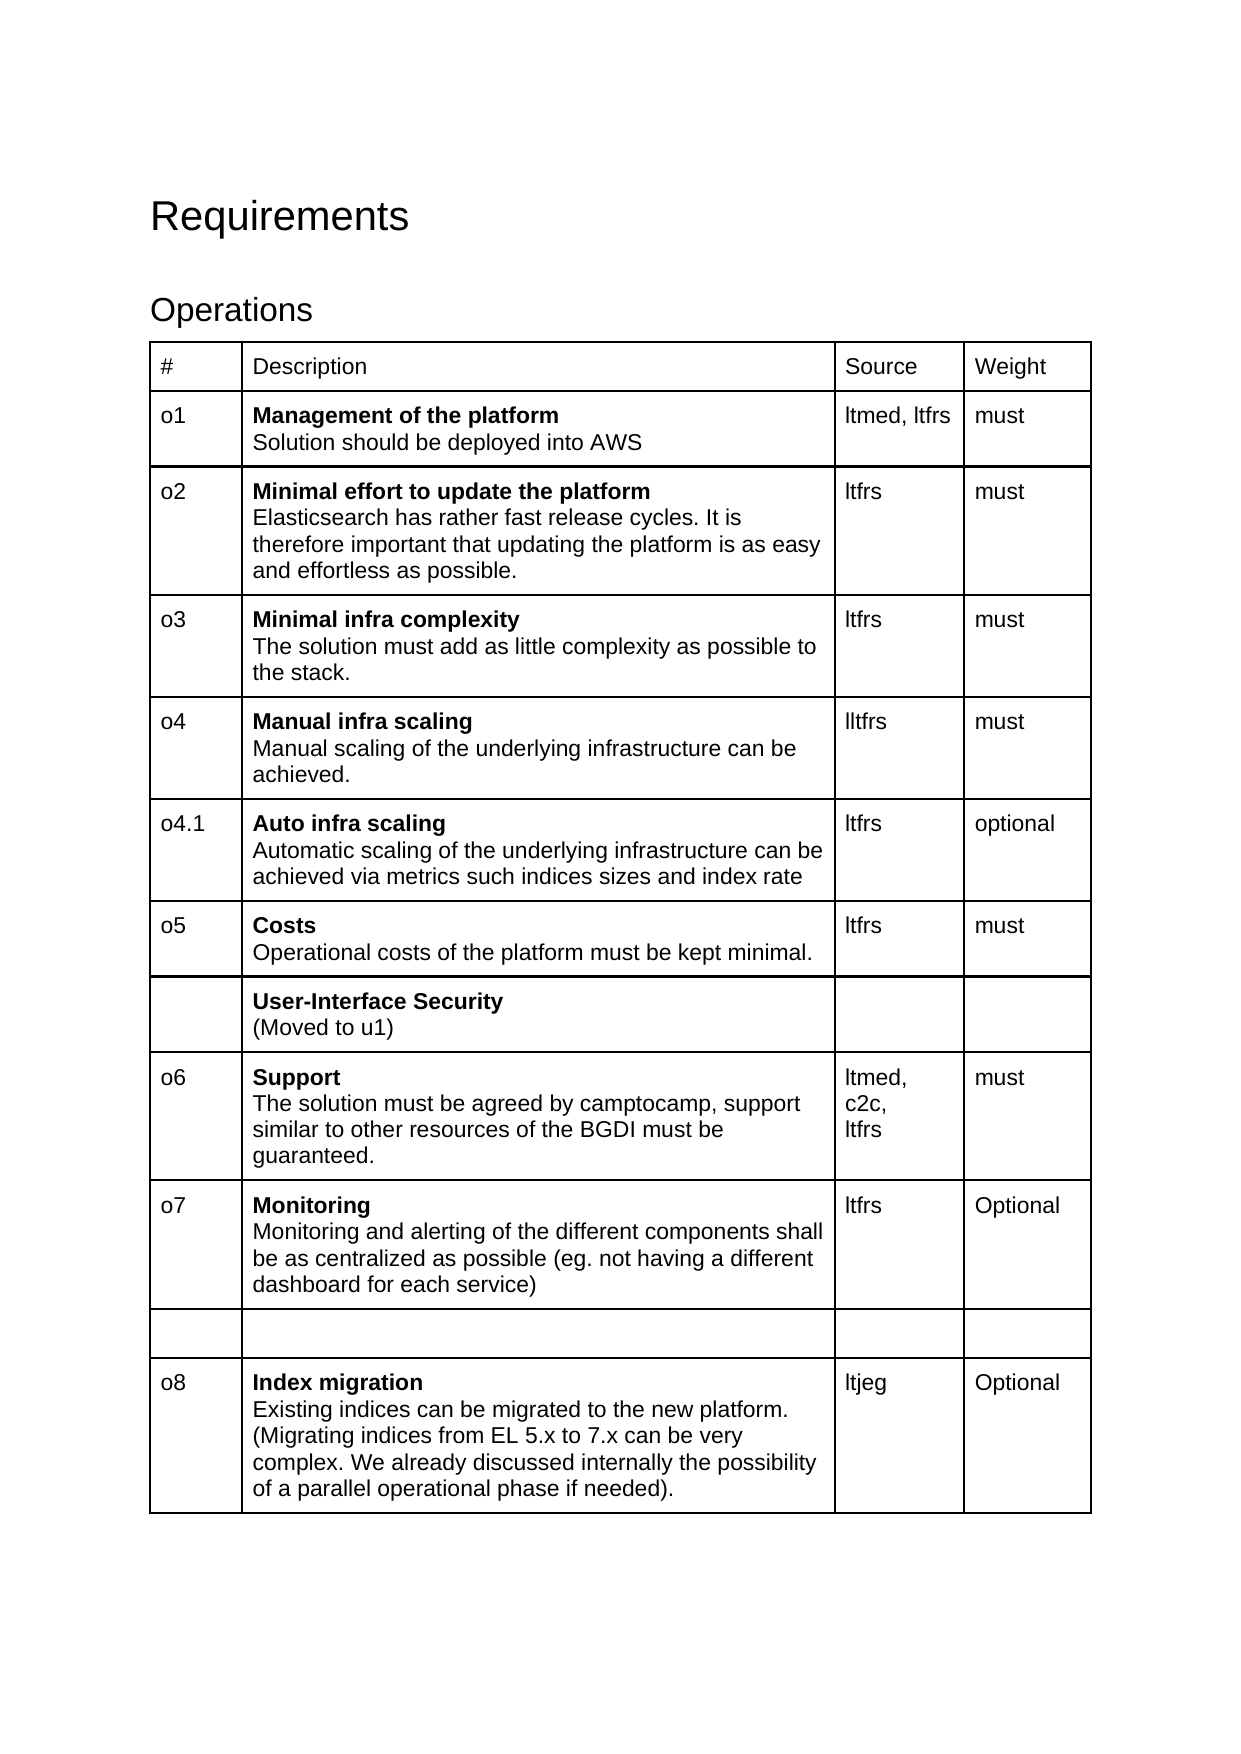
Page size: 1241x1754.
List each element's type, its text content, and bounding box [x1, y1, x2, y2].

table_cell must [965, 392, 1090, 465]
table_cell Management of the platform Solution should be deployed into AWS [243, 392, 834, 465]
table_cell ltmed, c2c, ltfrs [836, 1053, 963, 1179]
subtitle Operations [150, 289, 1090, 328]
table_cell o7 [151, 1181, 241, 1308]
table_cell Optional [965, 1181, 1090, 1308]
table_header Description [243, 343, 834, 390]
table_cell [836, 1310, 963, 1357]
table_cell ltfrs [836, 902, 963, 975]
table_cell Minimal effort to update the platform Elasticsearch has rather fast release cycles. It is therefore important that updating the platform is as easy and effortless as possible. [243, 468, 834, 594]
table_cell [965, 978, 1090, 1051]
table_cell o4 [151, 698, 241, 798]
table_cell ltfrs [836, 800, 963, 900]
table_cell ltfrs [836, 1181, 963, 1308]
table_cell o6 [151, 1053, 241, 1179]
table_cell o3 [151, 596, 241, 696]
table_cell o8 [151, 1359, 241, 1512]
table_cell must [965, 596, 1090, 696]
table_cell must [965, 1053, 1090, 1179]
table_cell lltfrs [836, 698, 963, 798]
table_cell o5 [151, 902, 241, 975]
table_cell o4.1 [151, 800, 241, 900]
table_cell [151, 978, 241, 1051]
table_cell ltjeg [836, 1359, 963, 1512]
table_cell Auto infra scaling Automatic scaling of the underlying infrastructure can be achieved via metrics such indices sizes and index rate [243, 800, 834, 900]
table_cell o1 [151, 392, 241, 465]
table_cell ltfrs [836, 596, 963, 696]
table_header Weight [965, 343, 1090, 390]
table_cell ltmed, ltfrs [836, 392, 963, 465]
table_cell Manual infra scaling Manual scaling of the underlying infrastructure can be achieved. [243, 698, 834, 798]
table_cell [965, 1310, 1090, 1357]
subtitle Requirements [150, 192, 1090, 239]
table_cell User-Interface Security (Moved to u1) [243, 978, 834, 1051]
table_cell Minimal infra complexity The solution must add as little complexity as possible to the stack. [243, 596, 834, 696]
table_cell [243, 1310, 834, 1357]
table_cell optional [965, 800, 1090, 900]
table_cell [836, 978, 963, 1051]
table_cell Optional [965, 1359, 1090, 1512]
table_cell Index migration Existing indices can be migrated to the new platform. (Migrating indices from EL 5.x to 7.x can be very complex. We already discussed internally the possibility of a parallel operational phase if needed). [243, 1359, 834, 1512]
table_cell o2 [151, 468, 241, 594]
table_cell ltfrs [836, 468, 963, 594]
table_cell Monitoring Monitoring and alerting of the different components shall be as centralized as possible (eg. not having a different dashboard for each service) [243, 1181, 834, 1308]
table_cell must [965, 468, 1090, 594]
table_cell Support The solution must be agreed by camptocamp, support similar to other resources of the BGDI must be guaranteed. [243, 1053, 834, 1179]
table_header Source [836, 343, 963, 390]
table_header # [151, 343, 241, 390]
table_cell Costs Operational costs of the platform must be kept minimal. [243, 902, 834, 975]
table_cell must [965, 698, 1090, 798]
table_cell must [965, 902, 1090, 975]
table_cell [151, 1310, 241, 1357]
